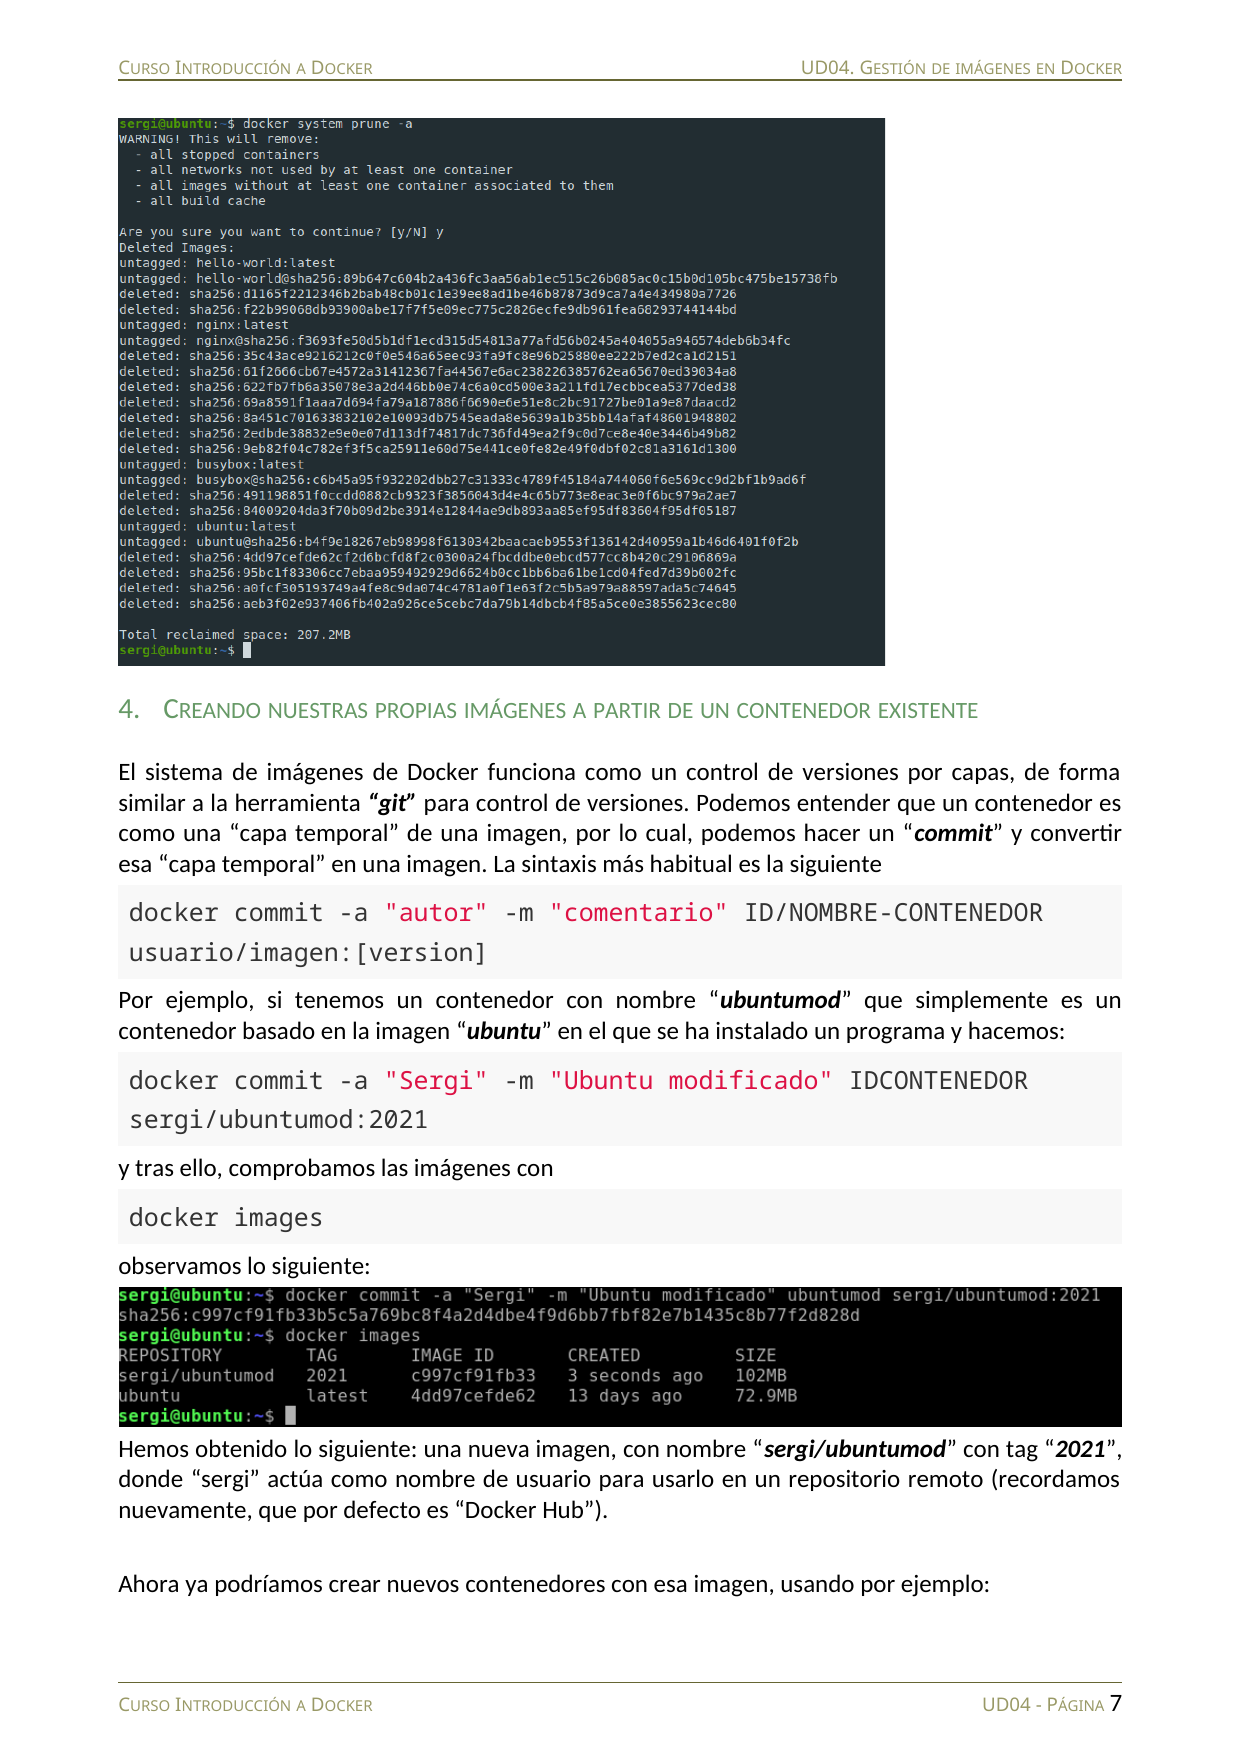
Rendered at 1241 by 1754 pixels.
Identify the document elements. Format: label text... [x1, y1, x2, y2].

picture [118, 118, 886, 666]
picture [118, 1287, 1122, 1427]
text El sistema de imágenes de Docker funciona como un control de versiones por capas, de forma similar a la herramienta “git” para control de versiones. Podemos entender que un contenedor es como una “capa temporal” de una imagen, por lo cual, podemos hacer un “commit” y convertir esa “capa temporal” en una imagen. La sintaxis más habitual es la siguiente [118, 756, 1122, 878]
subtitle Creando nuestras propias imágenes a partir de un contenedor existente [118, 690, 1122, 726]
table_header docker images [118, 1189, 1122, 1244]
table_header docker commit -a "Sergi" -m "Ubuntu modificado" IDCONTENEDOR sergi/ubuntumod:2021 [118, 1052, 1122, 1146]
table_header docker commit -a "autor" -m "comentario" ID/NOMBRE-CONTENEDOR usuario/imagen:[version] [118, 885, 1122, 979]
text Hemos obtenido lo siguiente: una nueva imagen, con nombre “sergi/ubuntumod” con tag “2021”, donde “sergi” actúa como nombre de usuario para usarlo en un repositorio remoto (recordamos nuevamente, que por defecto es “Docker Hub”). [118, 1433, 1122, 1524]
text y tras ello, comprobamos las imágenes con [118, 1152, 1122, 1183]
text observamos lo siguiente: [118, 1250, 1122, 1281]
text Ahora ya podríamos crear nuevos contenedores con esa imagen, usando por ejemplo: [118, 1568, 1122, 1598]
text Por ejemplo, si tenemos un contenedor con nombre “ubuntumod” que simplemente es un contenedor basado en la imagen “ubuntu” en el que se ha instalado un programa y hacemos: [118, 985, 1122, 1046]
